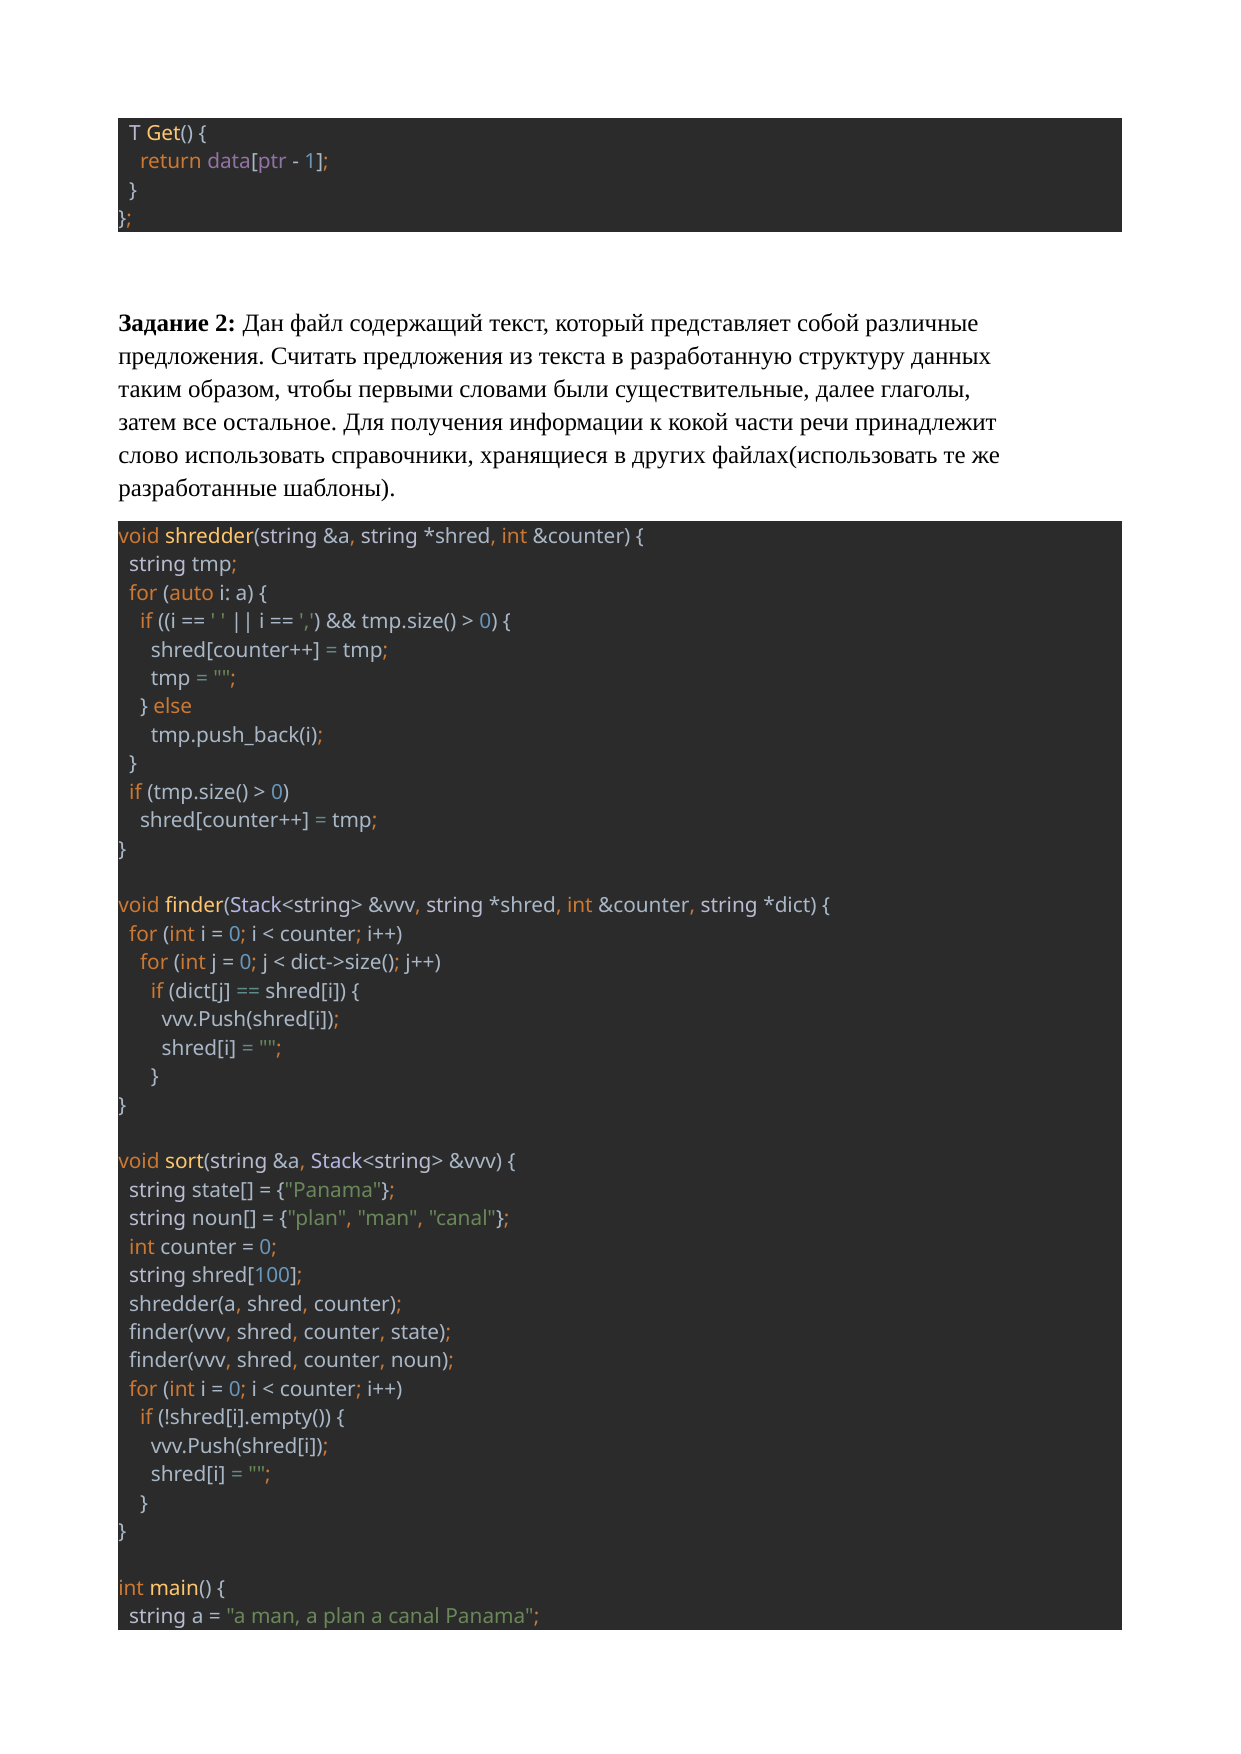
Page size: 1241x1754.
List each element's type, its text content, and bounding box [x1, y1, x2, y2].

text T Get() { return data[ptr - 1]; } }; [118, 118, 1122, 232]
text void shredder(string &a, string *shred, int &counter) { string tmp; for (auto i: a) { if ((i == ' ' || i == ',') && tmp.size() > 0) { shred[counter++] = tmp; tmp = ""; } else tmp.push_back(i); } if (tmp.size() > 0) shred[counter++] = tmp; } void finder(Stack<string> &vvv, string *shred, int &counter, string *dict) { for (int i = 0; i < counter; i++) for (int j = 0; j < dict->size(); j++) if (dict[j] == shred[i]) { vvv.Push(shred[i]); shred[i] = ""; } } void sort(string &a, Stack<string> &vvv) { string state[] = {"Panama"}; string noun[] = {"plan", "man", "canal"}; int counter = 0; string shred[100]; shredder(a, shred, counter); finder(vvv, shred, counter, state); finder(vvv, shred, counter, noun); for (int i = 0; i < counter; i++) if (!shred[i].empty()) { vvv.Push(shred[i]); shred[i] = ""; } } int main() { string a = "a man, a plan a canal Panama"; [118, 521, 1122, 1630]
text Задание 2: Дан файл содержащий текст, который представляет собой различные предложения. Считать предложения из текста в разработанную структуру данных таким образом, чтобы первыми словами были существительные, далее глаголы, затем все остальное. Для получения информации к кокой части речи принадлежит слово использовать справочники, хранящиеся в других файлах(использовать те же разработанные шаблоны). [118, 308, 1017, 502]
